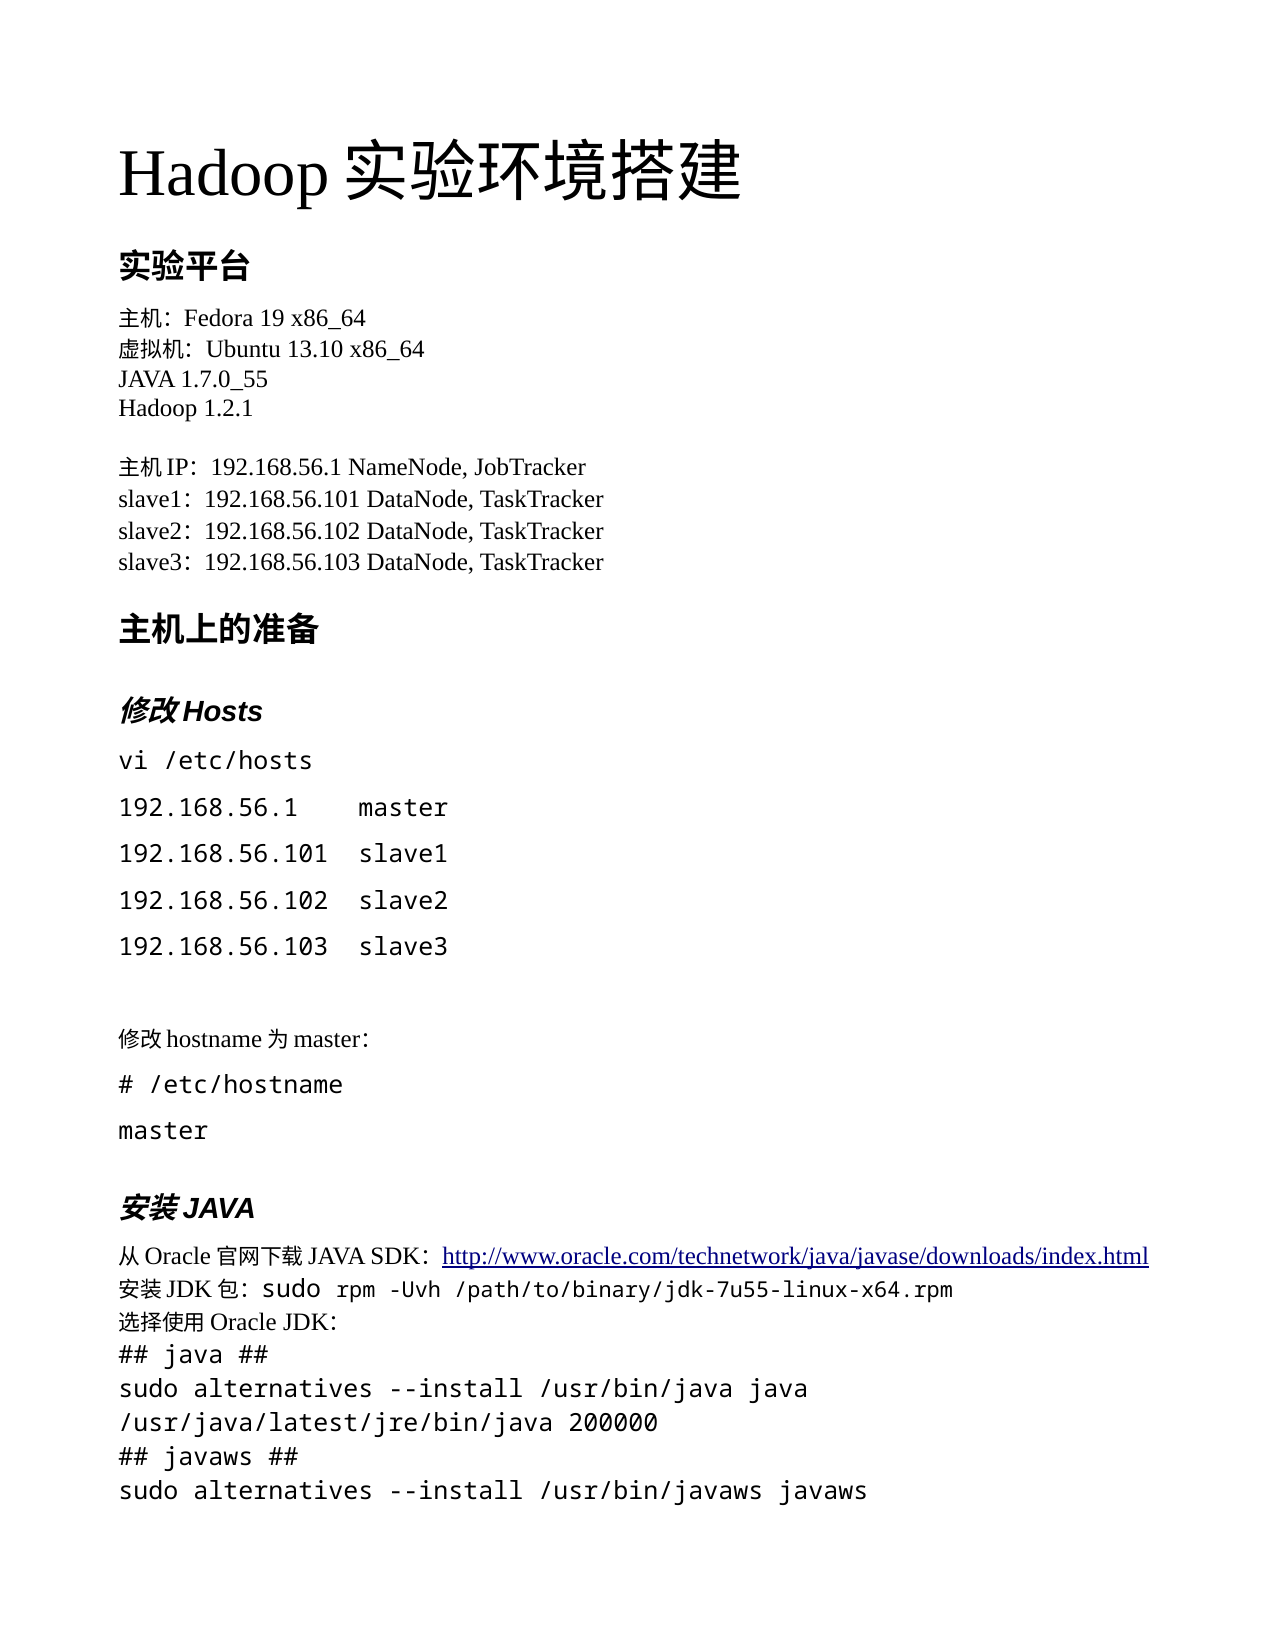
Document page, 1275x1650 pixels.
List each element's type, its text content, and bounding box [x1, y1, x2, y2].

text vi /etc/hosts [118, 743, 1157, 777]
text 主机：Fedora 19 x86_64 [118, 301, 1157, 332]
text master [118, 1113, 1157, 1147]
text ## javaws ## [118, 1439, 1157, 1473]
text slave3：192.168.56.103 DataNode, TaskTracker [118, 545, 1157, 577]
text 192.168.56.1 master [118, 789, 1157, 823]
text 192.168.56.102 slave2 [118, 882, 1157, 917]
subtitle 实验平台 [118, 240, 1157, 288]
text 安装JDK包：sudo rpm -Uvh /path/to/binary/jdk-7u55-linux-x64.rpm [118, 1271, 1157, 1305]
text JAVA 1.7.0_55 [118, 364, 1157, 393]
text 修改hostname为master： [118, 1022, 1157, 1054]
text sudo alternatives --install /usr/bin/javaws javaws [118, 1473, 1157, 1507]
subtitle 安装JAVA [118, 1184, 1157, 1227]
text # /etc/hostname [118, 1066, 1157, 1100]
text 虚拟机：Ubuntu 13.10 x86_64 [118, 332, 1157, 364]
text ## java ## [118, 1337, 1157, 1371]
text slave2：192.168.56.102 DataNode, TaskTracker [118, 514, 1157, 545]
text 主机IP：192.168.56.1 NameNode, JobTracker [118, 450, 1157, 482]
text 192.168.56.101 slave1 [118, 836, 1157, 870]
text slave1：192.168.56.101 DataNode, TaskTracker [118, 482, 1157, 514]
subtitle 主机上的准备 [118, 602, 1157, 651]
text Hadoop 1.2.1 [118, 393, 1157, 422]
text 192.168.56.103 slave3 [118, 929, 1157, 963]
text sudo alternatives --install /usr/bin/java java /usr/java/latest/jre/bin/java 200000 [118, 1371, 1157, 1439]
text Hadoop实验环境搭建 [118, 118, 1157, 215]
subtitle 修改Hosts [118, 688, 1157, 730]
text 选择使用Oracle JDK： [118, 1305, 1157, 1337]
text 从Oracle官网下载JAVA SDK：http://www.oracle.com/technetwork/java/javase/downloads/index.html [118, 1239, 1157, 1271]
